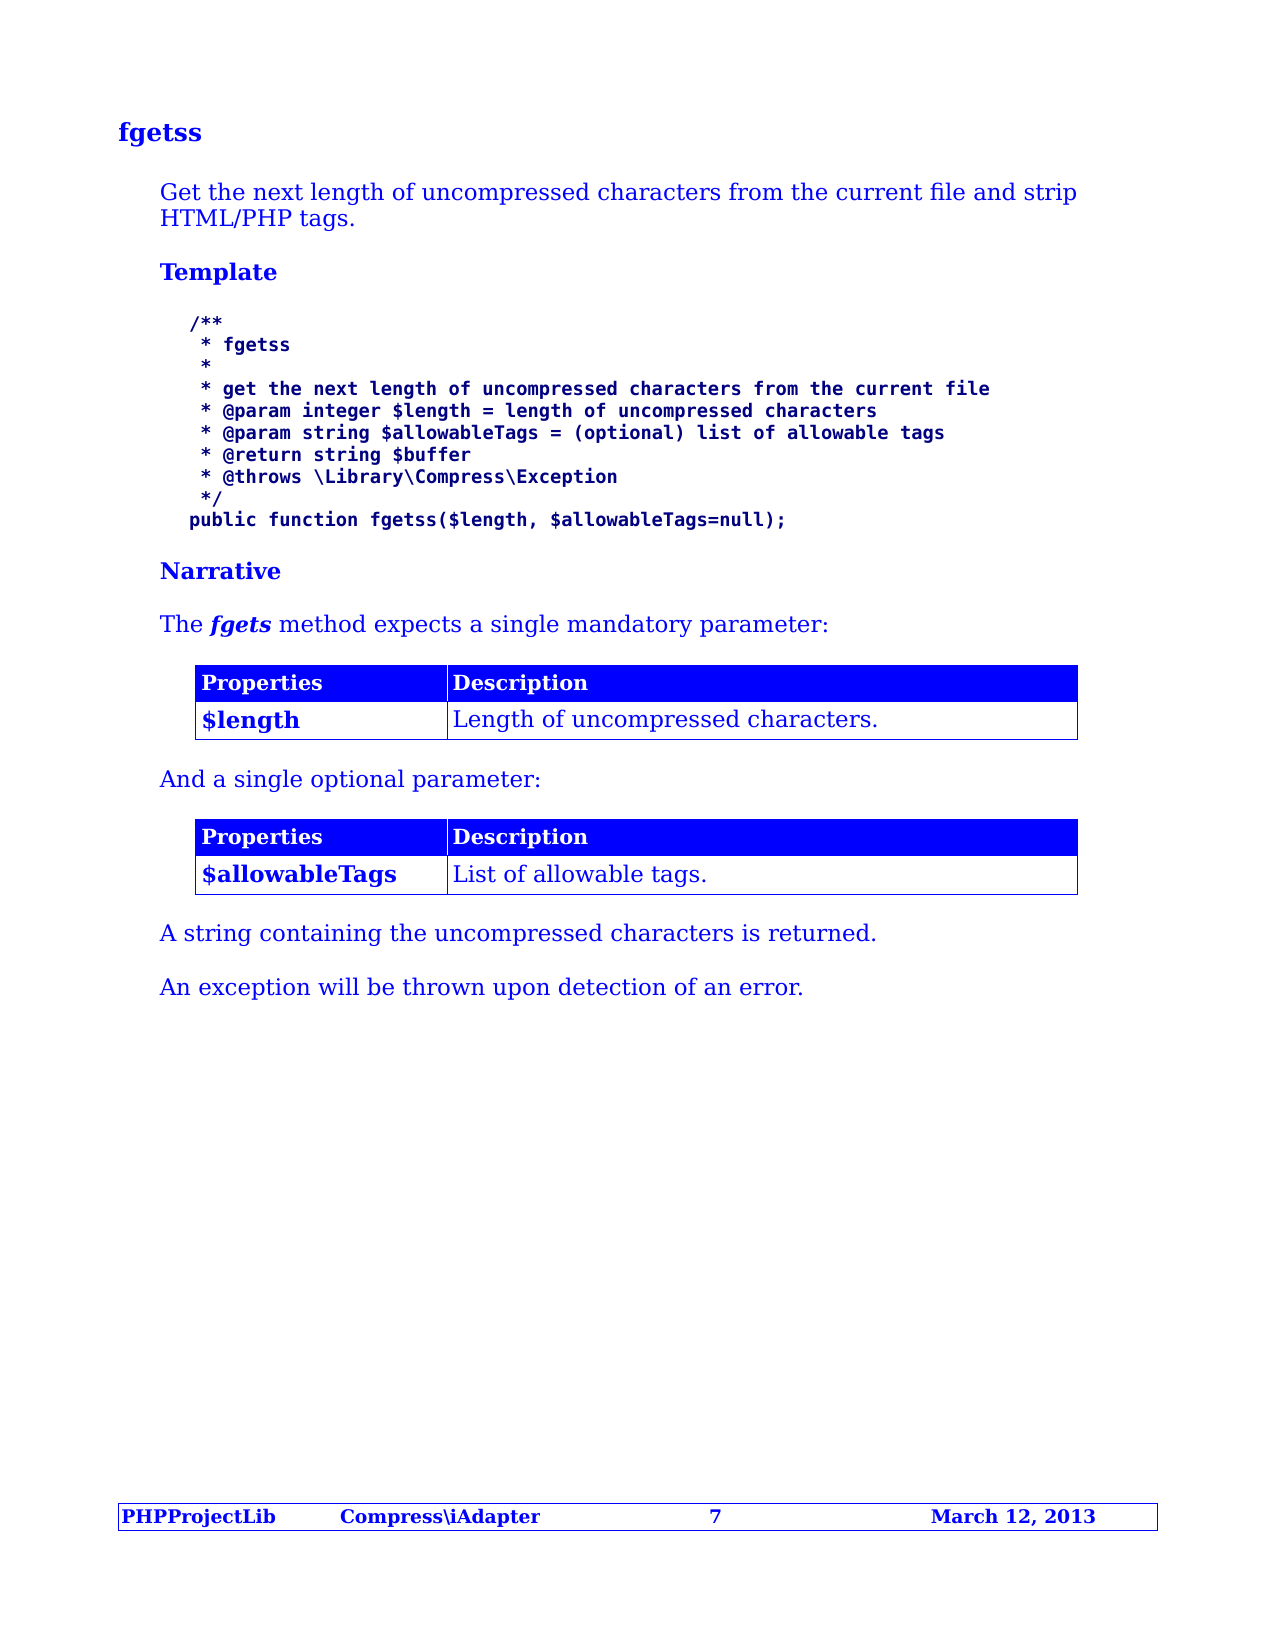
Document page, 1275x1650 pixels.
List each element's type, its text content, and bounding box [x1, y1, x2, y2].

table_header Properties [196, 820, 447, 855]
list */ [189, 487, 1157, 509]
text Get the next length of uncompressed characters from the current file and strip HTML/PHP tags. [159, 179, 1157, 232]
table_cell $length [196, 702, 447, 739]
text And a single optional parameter: [159, 766, 1157, 793]
list * @return string $buffer [189, 444, 1157, 466]
table_cell Length of uncompressed characters. [448, 702, 1077, 739]
list * @param integer $length = length of uncompressed characters [189, 400, 1157, 422]
table_header Properties [196, 666, 447, 701]
text The fgets method expects a single mandatory parameter: [159, 611, 1157, 638]
list * get the next length of uncompressed characters from the current file [189, 378, 1157, 400]
text Template [159, 259, 1157, 286]
table_header Description [448, 666, 1077, 701]
table_cell $allowableTags [196, 856, 447, 894]
list * [189, 356, 1157, 378]
title fgetss [118, 118, 1157, 147]
list /** [189, 312, 1157, 334]
text A string containing the uncompressed characters is returned. [159, 921, 1157, 947]
list * @throws \Library\Compress\Exception [189, 466, 1157, 487]
list * fgetss [189, 334, 1157, 356]
list * @param string $allowableTags = (optional) list of allowable tags [189, 422, 1157, 444]
list public function fgetss($length, $allowableTags=null); [189, 509, 1157, 531]
table_cell List of allowable tags. [448, 856, 1077, 894]
text Narrative [159, 558, 1157, 585]
table_header Description [448, 820, 1077, 855]
text An exception will be thrown upon detection of an error. [159, 974, 1157, 1001]
